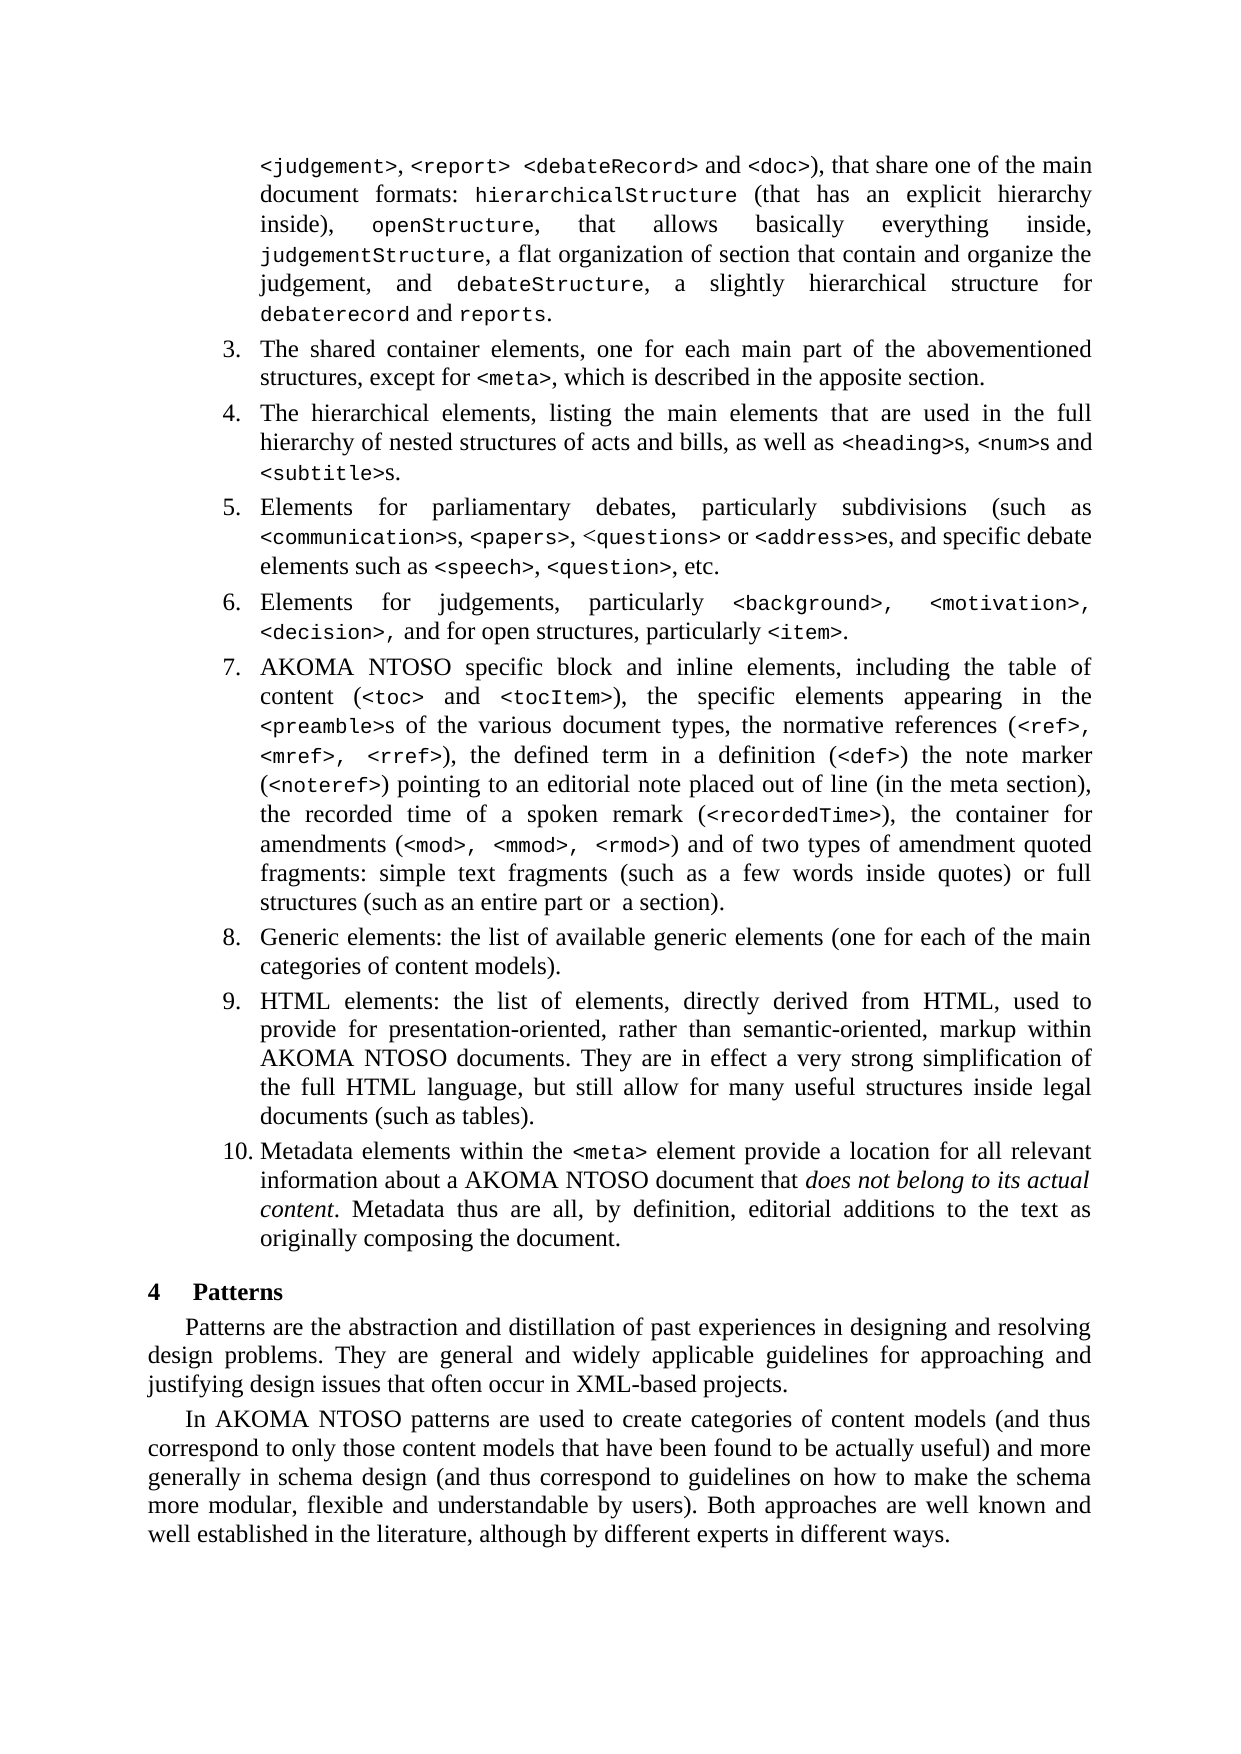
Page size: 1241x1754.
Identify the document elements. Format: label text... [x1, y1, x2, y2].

list <judgement>, <report> <debateRecord> and <doc>), that share one of the main document formats: hierarchicalStructure (that has an explicit hierarchy inside), openStructure, that allows basically everything inside, judgementStructure, a flat organization of section that contain and organize the judgement, and debateStructure, a slightly hierarchical structure for debaterecord and reports. [222, 150, 1092, 327]
list The hierarchical elements, listing the main elements that are used in the full hierarchy of nested structures of acts and bills, as well as <heading>s, <num>s and <subtitle>s. [222, 398, 1092, 486]
list Elements for judgements, particularly <background>, <motivation>, <decision>, and for open structures, particularly <item>. [222, 587, 1092, 646]
list Elements for parliamentary debates, particularly subdivisions (such as <communication>s, <papers>, <questions> or <address>es, and specific debate elements such as <speech>, <question>, etc. [222, 492, 1092, 580]
subtitle Patterns [148, 1277, 1092, 1305]
list The shared container elements, one for each main part of the abovementioned structures, except for <meta>, which is described in the apposite section. [222, 334, 1092, 392]
list Metadata elements within the <meta> element provide a location for all relevant information about a AKOMA NTOSO document that does not belong to its actual content. Metadata thus are all, by definition, editorial additions to the text as originally composing the document. [222, 1136, 1092, 1252]
list HTML elements: the list of elements, directly derived from HTML, used to provide for presentation-oriented, rather than semantic-oriented, markup within AKOMA NTOSO documents. They are in effect a very strong simplification of the full HTML language, but still allow for many useful structures inside legal documents (such as tables). [222, 986, 1092, 1129]
list AKOMA NTOSO specific block and inline elements, including the table of content (<toc> and <tocItem>), the specific elements appearing in the <preamble>s of the various document types, the normative references (<ref>, <mref>, <rref>), the defined term in a definition (<def>) the note marker (<noteref>) pointing to an editorial note placed out of line (in the meta section), the recorded time of a spoken remark (<recordedTime>), the container for amendments (<mod>, <mmod>, <rmod>) and of two types of amendment quoted fragments: simple text fragments (such as a few words inside quotes) or full structures (such as an entire part or a section). [222, 652, 1092, 916]
text Patterns are the abstraction and distillation of past experiences in designing and resolving design problems. They are general and widely applicable guidelines for approaching and justifying design issues that often occur in XML-based projects. [148, 1312, 1092, 1398]
text In AKOMA NTOSO patterns are used to create categories of content models (and thus correspond to only those content models that have been found to be actually useful) and more generally in schema design (and thus correspond to guidelines on how to make the schema more modular, flexible and understandable by users). Both approaches are well known and well established in the literature, although by different experts in different ways. [148, 1404, 1092, 1548]
list Generic elements: the list of available generic elements (one for each of the main categories of content models). [222, 922, 1092, 979]
